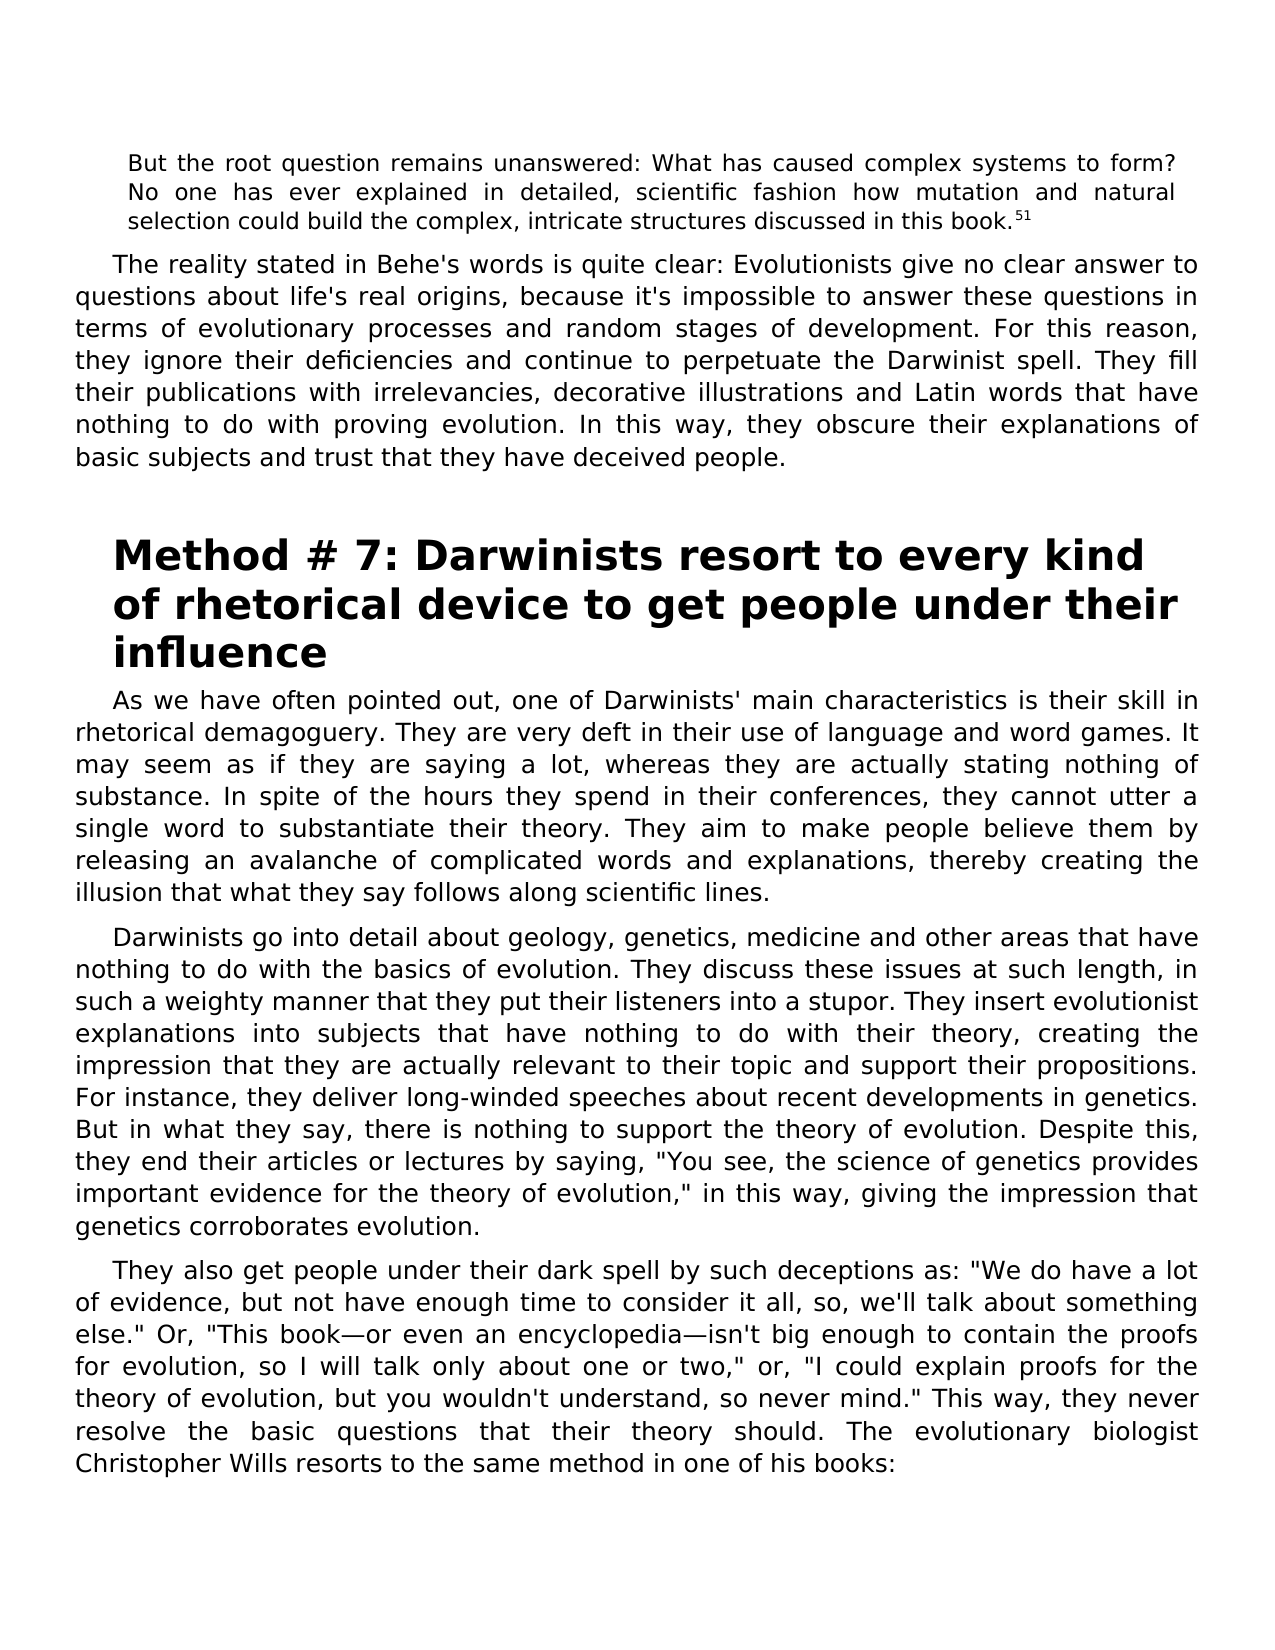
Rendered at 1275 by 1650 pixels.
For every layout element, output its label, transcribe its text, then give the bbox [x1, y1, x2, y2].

text As we have often pointed out, one of Darwinists' main characteristics is their skill in rhetorical demagoguery. They are very deft in their use of language and word games. It may seem as if they are saying a lot, whereas they are actually stating nothing of substance. In spite of the hours they spend in their conferences, they cannot utter a single word to substantiate their theory. They aim to make people believe them by releasing an avalanche of complicated words and explanations, thereby creating the illusion that what they say follows along scientific lines. [75, 686, 1200, 908]
text Darwinists go into detail about geology, genetics, medicine and other areas that have nothing to do with the basics of evolution. They discuss these issues at such length, in such a weighty manner that they put their listeners into a stupor. They insert evolutionist explanations into subjects that have nothing to do with their theory, creating the impression that they are actually relevant to their topic and support their propositions. For instance, they deliver long-winded speeches about recent developments in genetics. But in what they say, there is nothing to support the theory of evolution. Despite this, they end their articles or lectures by saying, "You see, the science of genetics provides important evidence for the theory of evolution," in this way, giving the impression that genetics corroborates evolution. [75, 923, 1200, 1241]
text But the root question remains unanswered: What has caused complex systems to form? No one has ever explained in detailed, scientific fashion how mutation and natural selection could build the complex, intricate structures discussed in this book.51 [127, 150, 1177, 235]
text The reality stated in Behe's words is quite clear: Evolutionists give no clear answer to questions about life's real origins, because it's impossible to answer these questions in terms of evolutionary processes and random stages of development. For this reason, they ignore their deficiencies and continue to perpetuate the Darwinist spell. They fill their publications with irrelevancies, decorative illustrations and Latin words that have nothing to do with proving evolution. In this way, they obscure their explanations of basic subjects and trust that they have deceived people. [75, 250, 1200, 472]
subtitle Method # 7: Darwinists resort to every kind of rhetorical device to get people under their influence [112, 532, 1200, 678]
text They also get people under their dark spell by such deceptions as: "We do have a lot of evidence, but not have enough time to consider it all, so, we'll talk about something else." Or, "This book—or even an encyclopedia—isn't big enough to contain the proofs for evolution, so I will talk only about one or two," or, "I could explain proofs for the theory of evolution, but you wouldn't understand, so never mind." This way, they never resolve the basic questions that their theory should. The evolutionary biologist Christopher Wills resorts to the same method in one of his books: [75, 1256, 1200, 1478]
